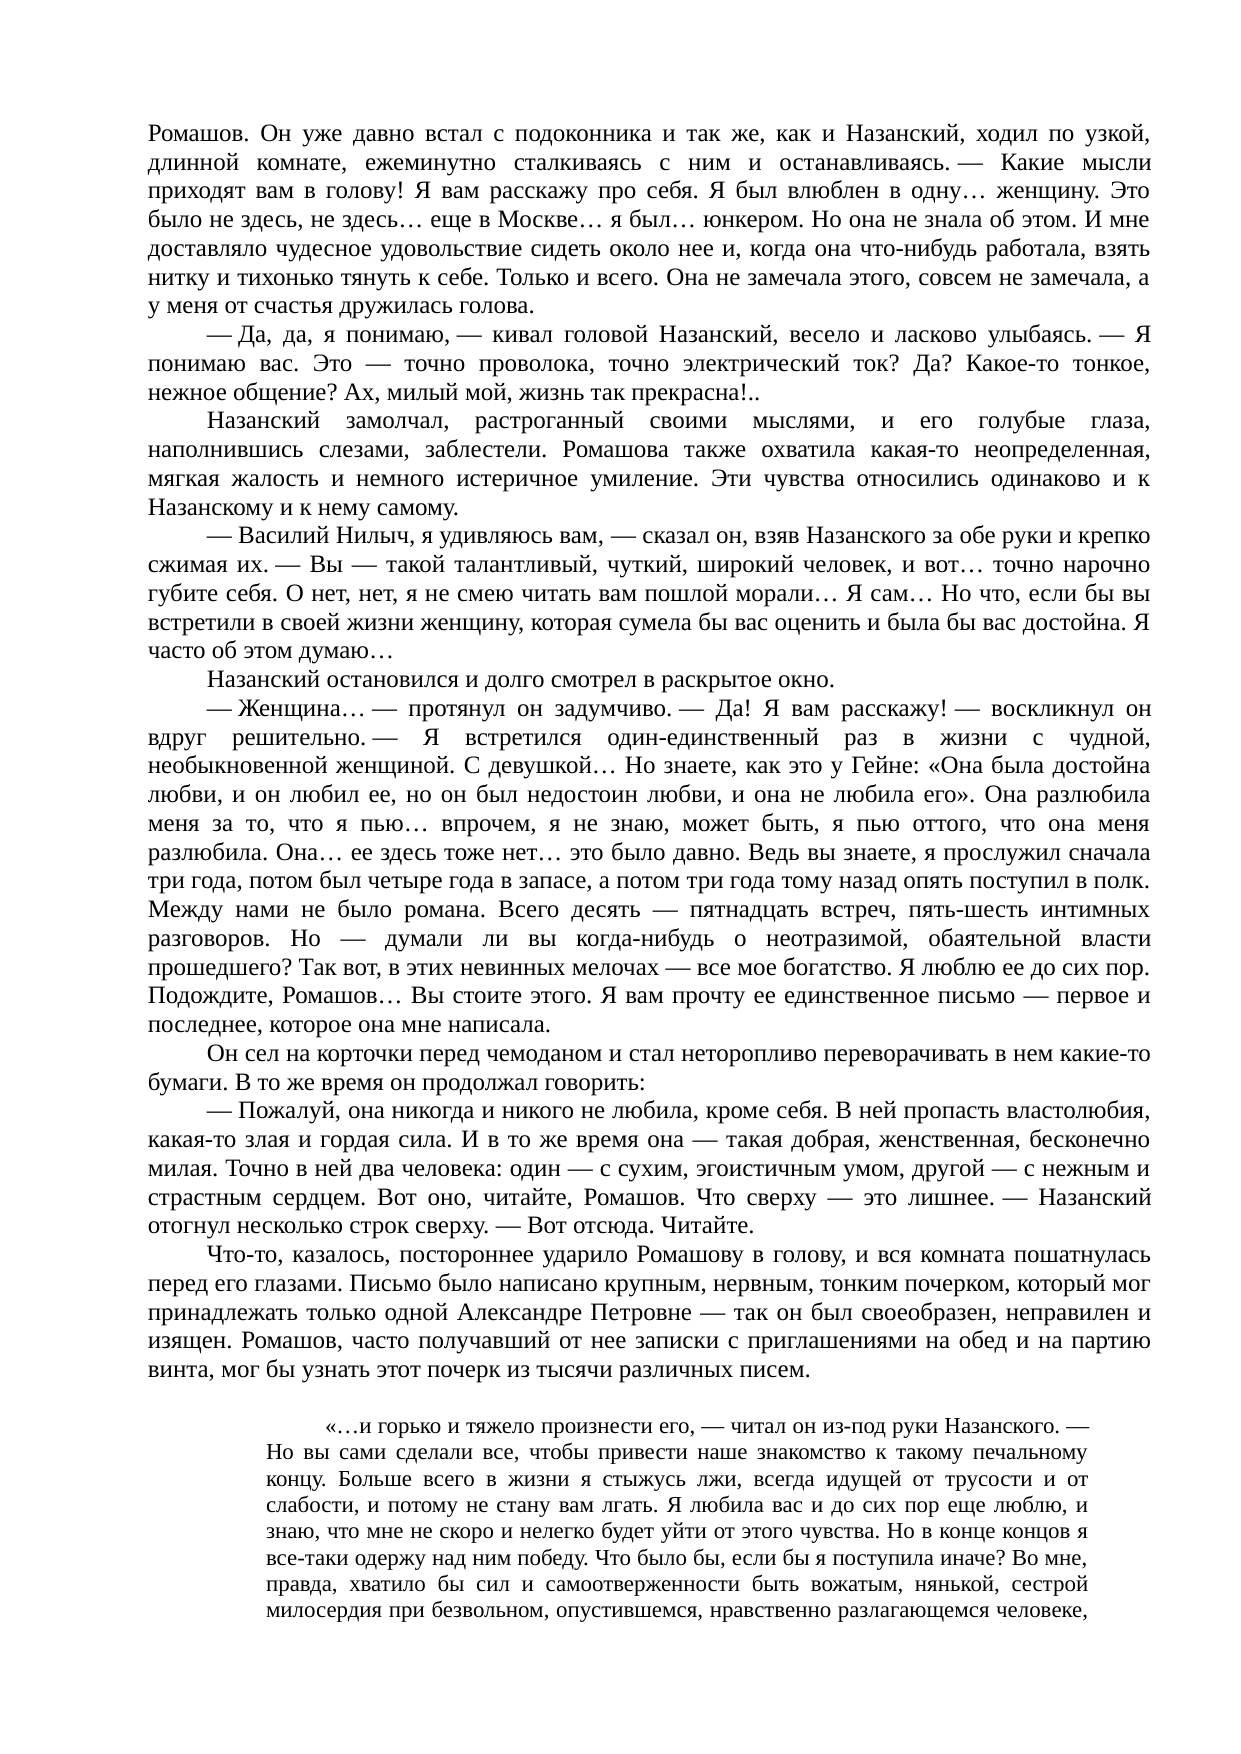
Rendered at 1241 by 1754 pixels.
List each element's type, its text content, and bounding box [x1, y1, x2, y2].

text — Пожалуй, она никогда и никого не любила, кроме себя. В ней пропасть властолюбия, какая-то злая и гордая сила. И в то же время она — такая добрая, женственная, бесконечно милая. Точно в ней два человека: один — с сухим, эгоистичным умом, другой — с нежным и страстным сердцем. Вот оно, читайте, Ромашов. Что сверху — это лишнее. — Назанский отогнул несколько строк сверху. — Вот отсюда. Читайте. [148, 1096, 1152, 1239]
text «…и горько и тяжело произнести его, — читал он из-под руки Назанского. — Но вы сами сделали все, чтобы привести наше знакомство к такому печальному концу. Больше всего в жизни я стыжусь лжи, всегда идущей от трусости и от слабости, и потому не стану вам лгать. Я любила вас и до сих пор еще люблю, и знаю, что мне не скоро и нелегко будет уйти от этого чувства. Но в конце концов я все-таки одержу над ним победу. Что было бы, если бы я поступила иначе? Во мне, правда, хватило бы сил и самоотверженности быть вожатым, нянькой, сестрой милосердия при безвольном, опустившемся, нравственно разлагающемся человеке, [266, 1412, 1089, 1623]
text Ромашов. Он уже давно встал с подоконника и так же, как и Назанский, ходил по узкой, длинной комнате, ежеминутно сталкиваясь с ним и останавливаясь. — Какие мысли приходят вам в голову! Я вам расскажу про себя. Я был влюблен в одну… женщину. Это было не здесь, не здесь… еще в Москве… я был… юнкером. Но она не знала об этом. И мне доставляло чудесное удовольствие сидеть около нее и, когда она что-нибудь работала, взять нитку и тихонько тянуть к себе. Только и всего. Она не замечала этого, совсем не замечала, а у меня от счастья дружилась голова. [148, 118, 1152, 319]
text Что-то, казалось, постороннее ударило Ромашову в голову, и вся комната пошатнулась перед его глазами. Письмо было написано крупным, нервным, тонким почерком, который мог принадлежать только одной Александре Петровне — так он был своеобразен, неправилен и изящен. Ромашов, часто получавший от нее записки с приглашениями на обед и на партию винта, мог бы узнать этот почерк из тысячи различных писем. [148, 1239, 1152, 1383]
text — Да, да, я понимаю, — кивал головой Назанский, весело и ласково улыбаясь. — Я понимаю вас. Это — точно проволока, точно электрический ток? Да? Какое-то тонкое, нежное общение? Ах, милый мой, жизнь так прекрасна!.. [148, 319, 1152, 406]
text Назанский замолчал, растроганный своими мыслями, и его голубые глаза, наполнившись слезами, заблестели. Ромашова также охватила какая-то неопределенная, мягкая жалость и немного истеричное умиление. Эти чувства относились одинаково и к Назанскому и к нему самому. [148, 406, 1152, 521]
text Назанский остановился и долго смотрел в раскрытое окно. [148, 664, 1152, 693]
text — Женщина… — протянул он задумчиво. — Да! Я вам расскажу! — воскликнул он вдруг решительно. — Я встретился один-единственный раз в жизни с чудной, необыкновенной женщиной. С девушкой… Но знаете, как это у Гейне: «Она была достойна любви, и он любил ее, но он был недостоин любви, и она не любила его». Она разлюбила меня за то, что я пью… впрочем, я не знаю, может быть, я пью оттого, что она меня разлюбила. Она… ее здесь тоже нет… это было давно. Ведь вы знаете, я прослужил сначала три года, потом был четыре года в запасе, а потом три года тому назад опять поступил в полк. Между нами не было романа. Всего десять — пятнадцать встреч, пять-шесть интимных разговоров. Но — думали ли вы когда-нибудь о неотразимой, обаятельной власти прошедшего? Так вот, в этих невинных мелочах — все мое богатство. Я люблю ее до сих пор. Подождите, Ромашов… Вы стоите этого. Я вам прочту ее единственное письмо — первое и последнее, которое она мне написала. [148, 693, 1152, 1038]
text — Василий Нилыч, я удивляюсь вам, — сказал он, взяв Назанского за обе руки и крепко сжимая их. — Вы — такой талантливый, чуткий, широкий человек, и вот… точно нарочно губите себя. О нет, нет, я не смею читать вам пошлой морали… Я сам… Но что, если бы вы встретили в своей жизни женщину, которая сумела бы вас оценить и была бы вас достойна. Я часто об этом думаю… [148, 521, 1152, 664]
text Он сел на корточки перед чемоданом и стал неторопливо переворачивать в нем какие-то бумаги. В то же время он продолжал говорить: [148, 1038, 1152, 1096]
